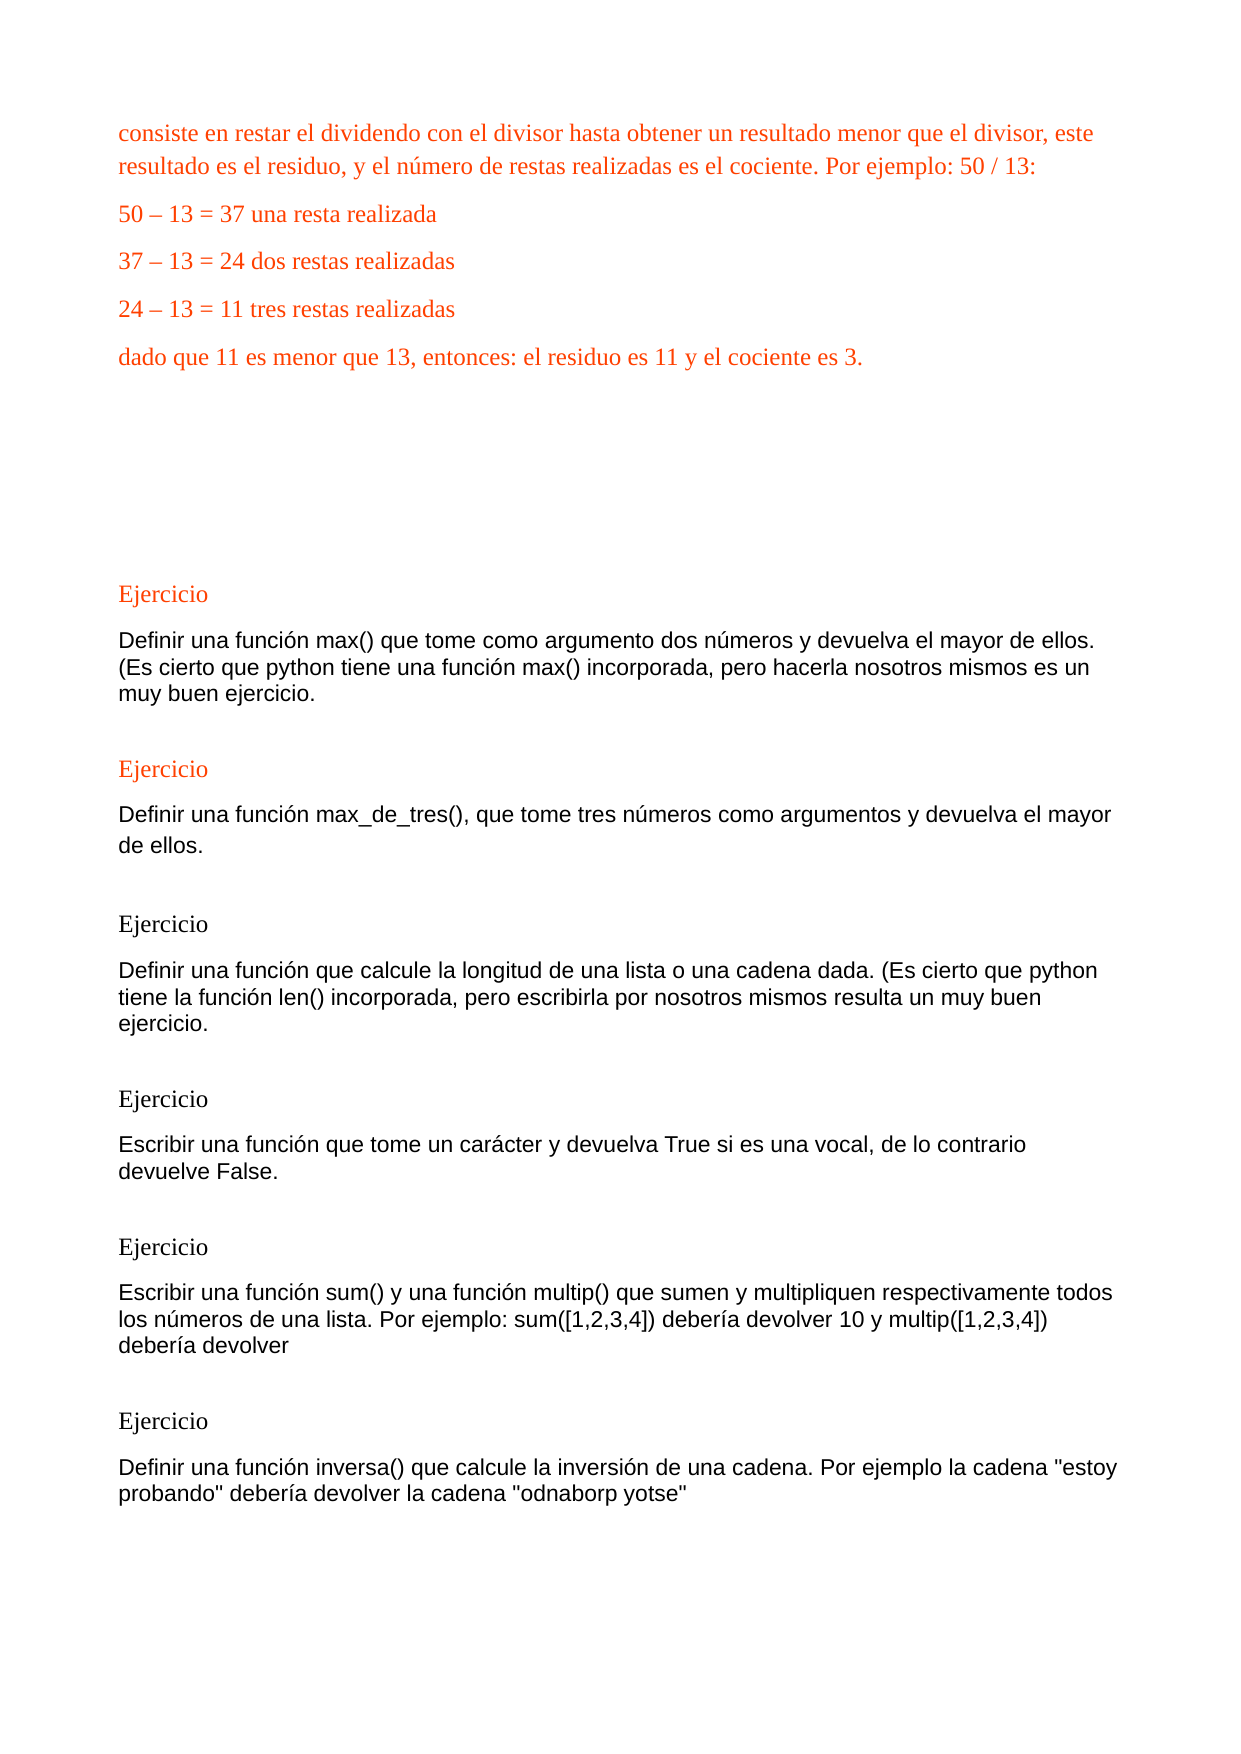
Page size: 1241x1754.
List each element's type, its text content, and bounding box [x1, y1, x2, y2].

text dado que 11 es menor que 13, entonces: el residuo es 11 y el cociente es 3. [118, 342, 1122, 370]
text consiste en restar el dividendo con el divisor hasta obtener un resultado menor que el divisor, este resultado es el residuo, y el número de restas realizadas es el cociente. Por ejemplo: 50 / 13: [118, 118, 1122, 180]
text Definir una función inversa() que calcule la inversión de una cadena. Por ejemplo la cadena "estoy probando" debería devolver la cadena "odnaborp yotse" [118, 1453, 1122, 1506]
text Ejercicio [118, 579, 1122, 608]
text 37 – 13 = 24 dos restas realizadas [118, 246, 1122, 275]
text Definir una función max() que tome como argumento dos números y devuelva el mayor de ellos. (Es cierto que python tiene una función max() incorporada, pero hacerla nosotros mismos es un muy buen ejercicio. [118, 627, 1122, 706]
text Definir una función que calcule la longitud de una lista o una cadena dada. (Es cierto que python tiene la función len() incorporada, pero escribirla por nosotros mismos resulta un muy buen ejercicio. [118, 957, 1122, 1036]
text Ejercicio [118, 754, 1122, 783]
text Escribir una función sum() y una función multip() que sumen y multipliquen respectivamente todos los números de una lista. Por ejemplo: sum([1,2,3,4]) debería devolver 10 y multip([1,2,3,4]) debería devolver [118, 1279, 1122, 1358]
text 24 – 13 = 11 tres restas realizadas [118, 294, 1122, 323]
text Ejercicio [118, 1084, 1122, 1112]
text Escribir una función que tome un carácter y devuelva True si es una vocal, de lo contrario devuelve False. [118, 1131, 1122, 1184]
text Ejercicio [118, 1406, 1122, 1435]
text Definir una función max_de_tres(), que tome tres números como argumentos y devuelva el mayor de ellos. [118, 801, 1122, 858]
text Ejercicio [118, 876, 1122, 938]
text Ejercicio [118, 1232, 1122, 1260]
text 50 – 13 = 37 una resta realizada [118, 199, 1122, 227]
